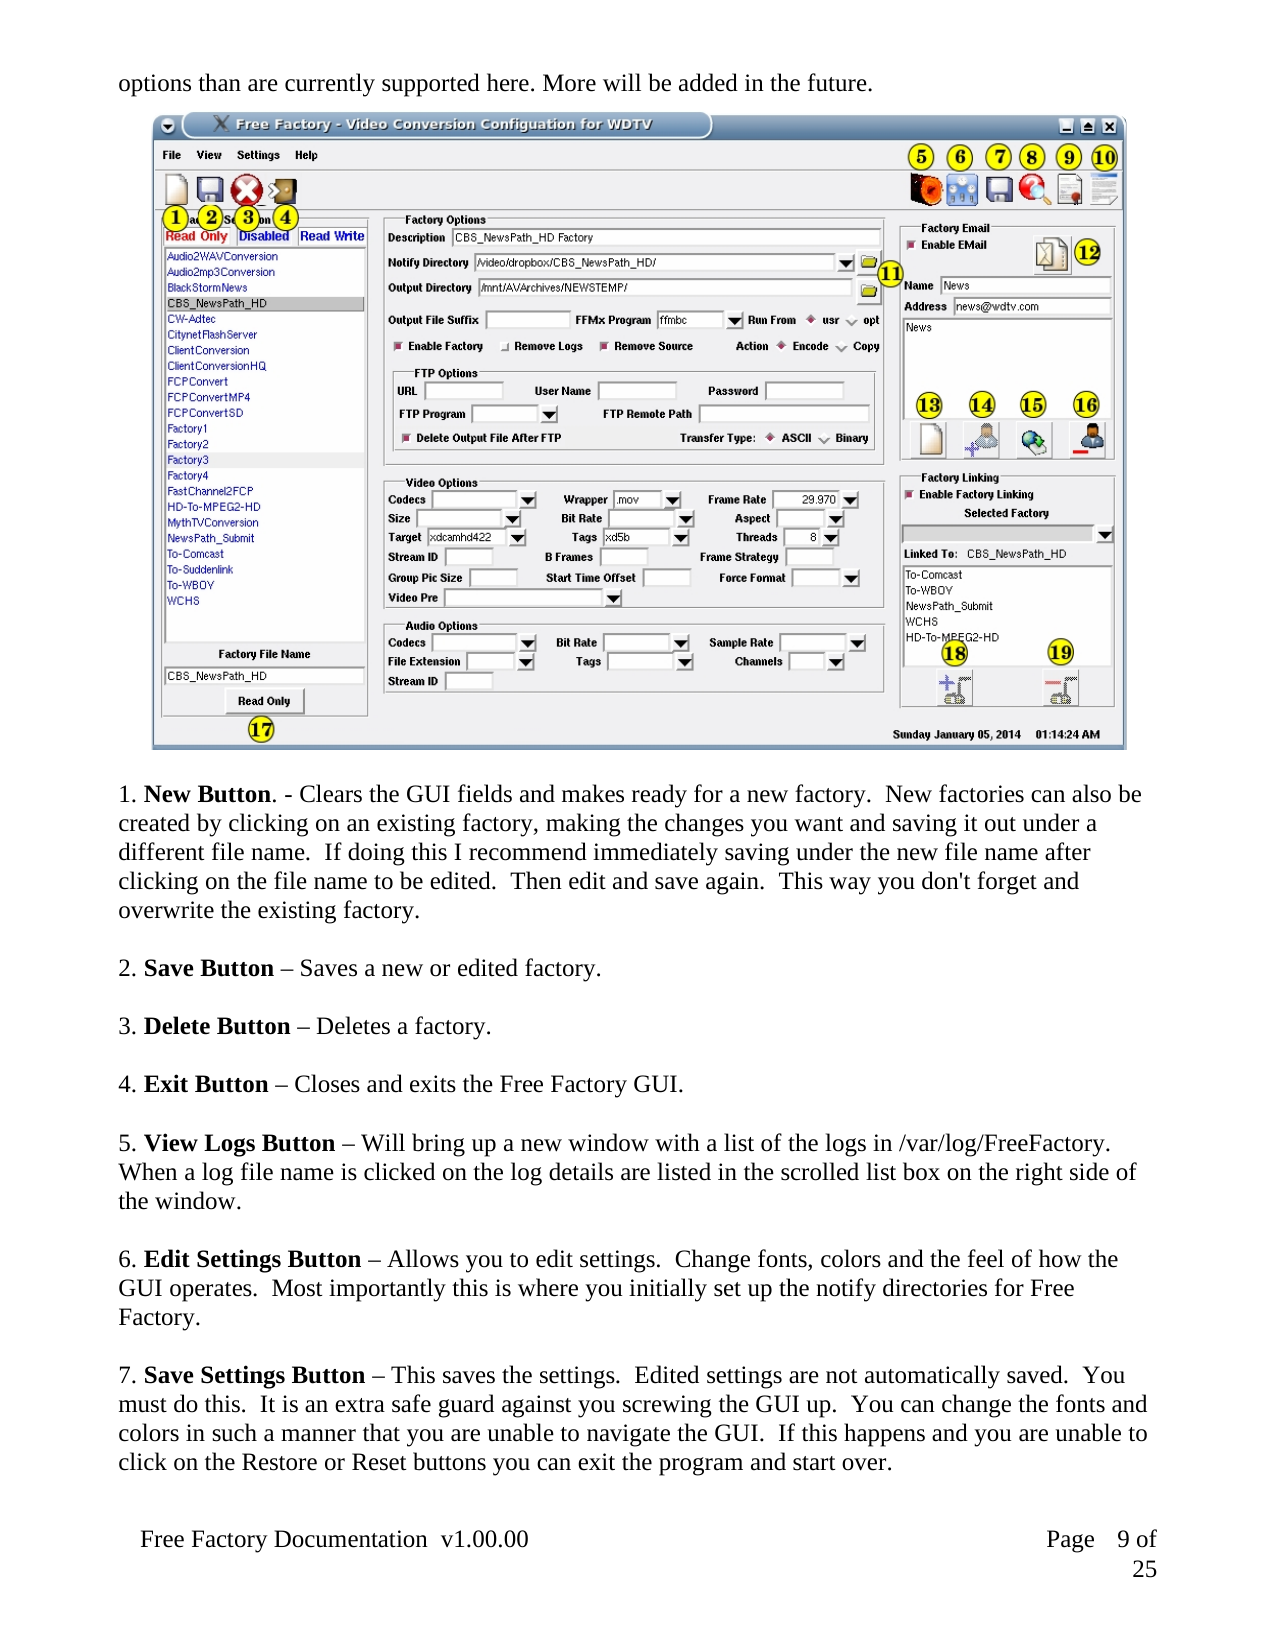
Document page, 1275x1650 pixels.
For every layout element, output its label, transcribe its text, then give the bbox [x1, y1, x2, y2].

text 1. New Button. - Clears the GUI fields and makes ready for a new factory. New factories can also be created by clicking on an existing factory, making the changes you want and saving it out under a different file name. If doing this I recommend immediately saving under the new file name after clicking on the file name to be edited. Then edit and save again. This way you don't forget and overwrite the existing factory. [118, 779, 1157, 924]
text 2. Save Button – Saves a new or edited factory. [118, 953, 1157, 982]
text 7. Save Settings Button – This saves the settings. Edited settings are not automatically saved. You must do this. It is an extra safe guard against you screwing the GUI up. You can change the fonts and colors in such a manner that you are unable to navigate the GUI. If this happens and you are unable to click on the Restore or Reset buttons you can exit the program and start over. [118, 1360, 1157, 1476]
text options than are currently supported here. More will be added in the future. [118, 67, 1157, 97]
picture [151, 110, 1127, 750]
text 4. Exit Button – Closes and exits the Free Factory GUI. [118, 1069, 1157, 1098]
text 3. Delete Button – Deletes a factory. [118, 1011, 1157, 1040]
text 5. View Logs Button – Will bring up a new window with a list of the logs in /var/log/FreeFactory. When a log file name is clicked on the log details are listed in the scrolled list box on the right side of the window. [118, 1127, 1157, 1214]
text 6. Edit Settings Button – Allows you to edit settings. Change fonts, colors and the feel of how the GUI operates. Most importantly this is where you initially set up the notify directories for Free Factory. [118, 1244, 1157, 1331]
